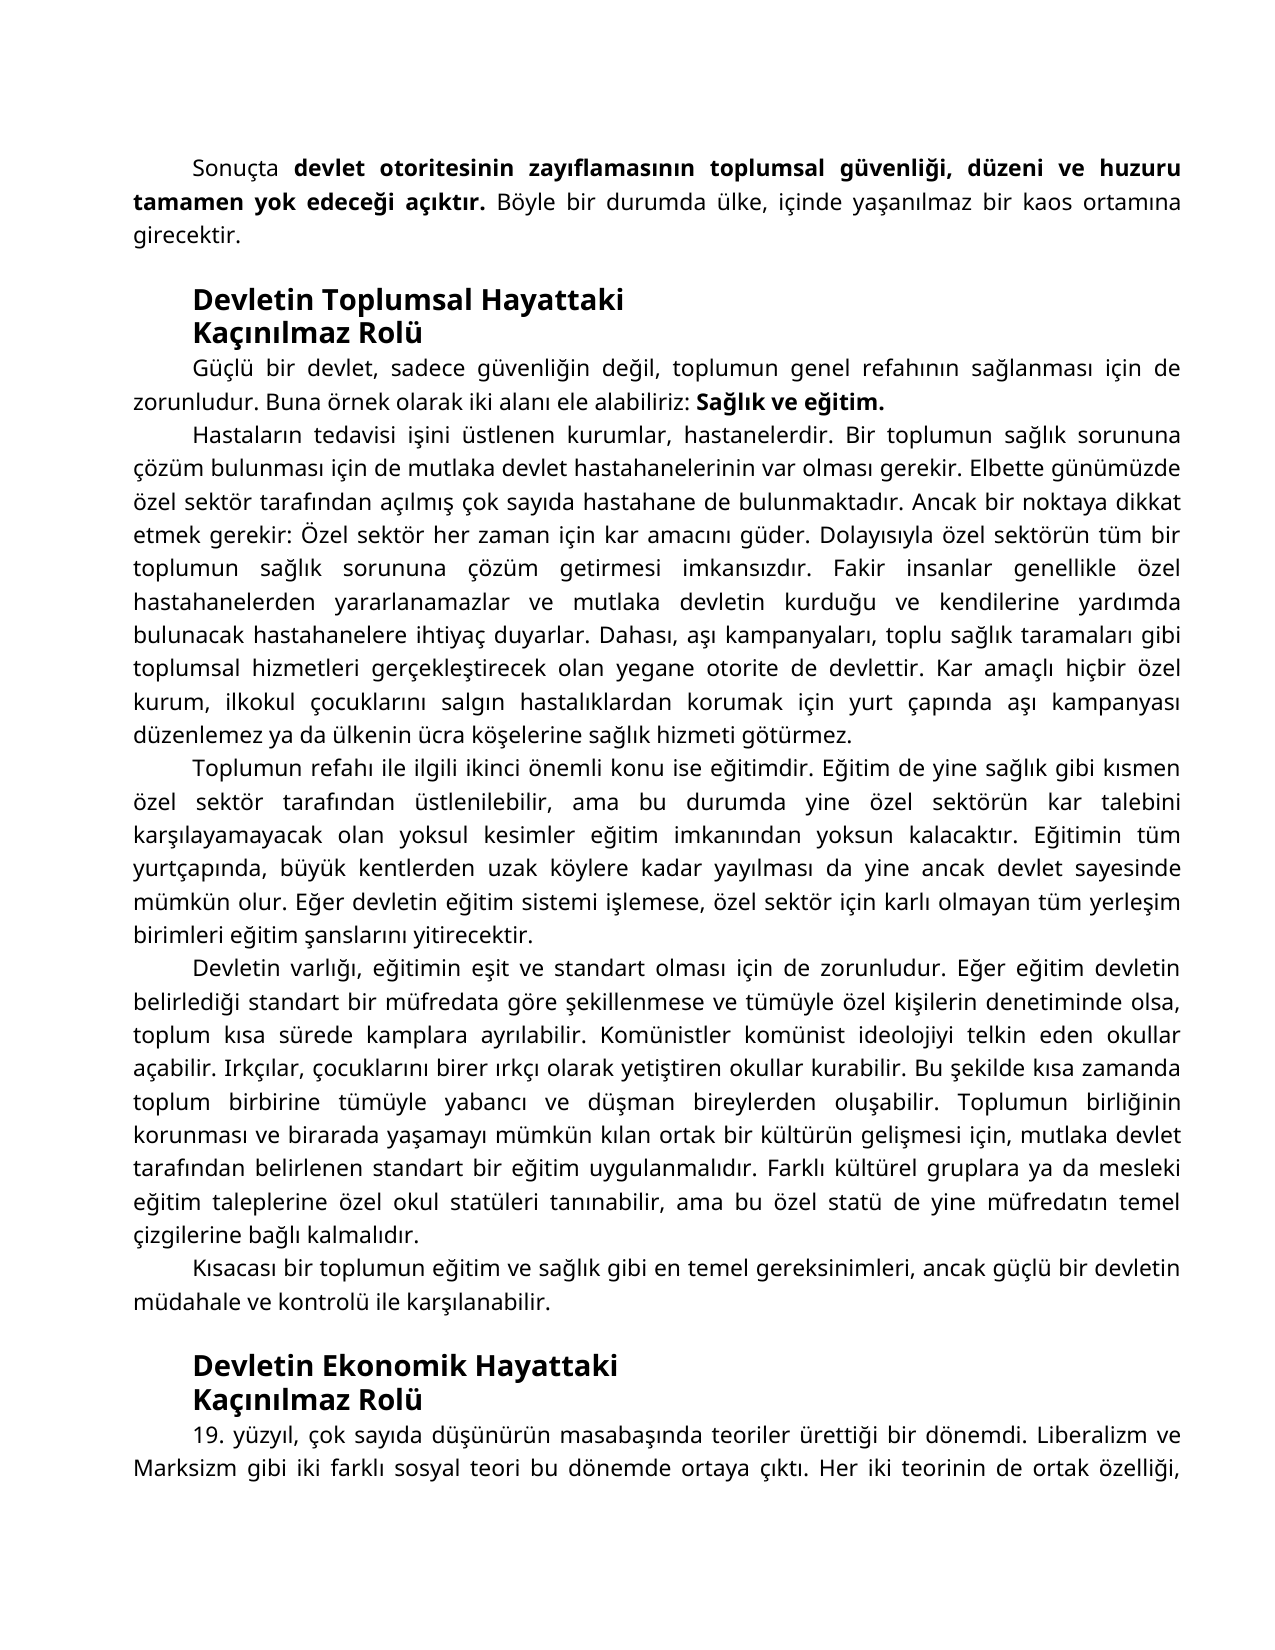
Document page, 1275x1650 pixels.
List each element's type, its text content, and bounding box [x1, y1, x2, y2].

text Kaçınılmaz Rolü [133, 1383, 1182, 1417]
text Güçlü bir devlet, sadece güvenliğin değil, toplumun genel refahının sağlanması için de zorunludur. Buna örnek olarak iki alanı ele alabiliriz: Sağlık ve eğitim. [133, 350, 1182, 417]
text Devletin Toplumsal Hayattaki [133, 283, 1182, 317]
text Sonuçta devlet otoritesinin zayıflamasının toplumsal güvenliği, düzeni ve huzuru tamamen yok edeceği açıktır. Böyle bir durumda ülke, içinde yaşanılmaz bir kaos ortamına girecektir. [133, 150, 1182, 250]
text 19. yüzyıl, çok sayıda düşünürün masabaşında teoriler ürettiği bir dönemdi. Liberalizm ve Marksizm gibi iki farklı sosyal teori bu dönemde ortaya çıktı. Her iki teorinin de ortak özelliği, [133, 1417, 1182, 1483]
text Devletin varlığı, eğitimin eşit ve standart olması için de zorunludur. Eğer eğitim devletin belirlediği standart bir müfredata göre şekillenmese ve tümüyle özel kişilerin denetiminde olsa, toplum kısa sürede kamplara ayrılabilir. Komünistler komünist ideolojiyi telkin eden okullar açabilir. Irkçılar, çocuklarını birer ırkçı olarak yetiştiren okullar kurabilir. Bu şekilde kısa zamanda toplum birbirine tümüyle yabancı ve düşman bireylerden oluşabilir. Toplumun birliğinin korunması ve birarada yaşamayı mümkün kılan ortak bir kültürün gelişmesi için, mutlaka devlet tarafından belirlenen standart bir eğitim uygulanmalıdır. Farklı kültürel gruplara ya da mesleki eğitim taleplerine özel okul statüleri tanınabilir, ama bu özel statü de yine müfredatın temel çizgilerine bağlı kalmalıdır. [133, 950, 1182, 1250]
text Kaçınılmaz Rolü [133, 317, 1182, 350]
text Hastaların tedavisi işini üstlenen kurumlar, hastanelerdir. Bir toplumun sağlık sorununa çözüm bulunması için de mutlaka devlet hastahanelerinin var olması gerekir. Elbette günümüzde özel sektör tarafından açılmış çok sayıda hastahane de bulunmaktadır. Ancak bir noktaya dikkat etmek gerekir: Özel sektör her zaman için kar amacını güder. Dolayısıyla özel sektörün tüm bir toplumun sağlık sorununa çözüm getirmesi imkansızdır. Fakir insanlar genellikle özel hastahanelerden yararlanamazlar ve mutlaka devletin kurduğu ve kendilerine yardımda bulunacak hastahanelere ihtiyaç duyarlar. Dahası, aşı kampanyaları, toplu sağlık taramaları gibi toplumsal hizmetleri gerçekleştirecek olan yegane otorite de devlettir. Kar amaçlı hiçbir özel kurum, ilkokul çocuklarını salgın hastalıklardan korumak için yurt çapında aşı kampanyası düzenlemez ya da ülkenin ücra köşelerine sağlık hizmeti götürmez. [133, 417, 1182, 750]
text Devletin Ekonomik Hayattaki [133, 1350, 1182, 1383]
text Kısacası bir toplumun eğitim ve sağlık gibi en temel gereksinimleri, ancak güçlü bir devletin müdahale ve kontrolü ile karşılanabilir. [133, 1250, 1182, 1317]
text Toplumun refahı ile ilgili ikinci önemli konu ise eğitimdir. Eğitim de yine sağlık gibi kısmen özel sektör tarafından üstlenilebilir, ama bu durumda yine özel sektörün kar talebini karşılayamayacak olan yoksul kesimler eğitim imkanından yoksun kalacaktır. Eğitimin tüm yurtçapında, büyük kentlerden uzak köylere kadar yayılması da yine ancak devlet sayesinde mümkün olur. Eğer devletin eğitim sistemi işlemese, özel sektör için karlı olmayan tüm yerleşim birimleri eğitim şanslarını yitirecektir. [133, 750, 1182, 950]
